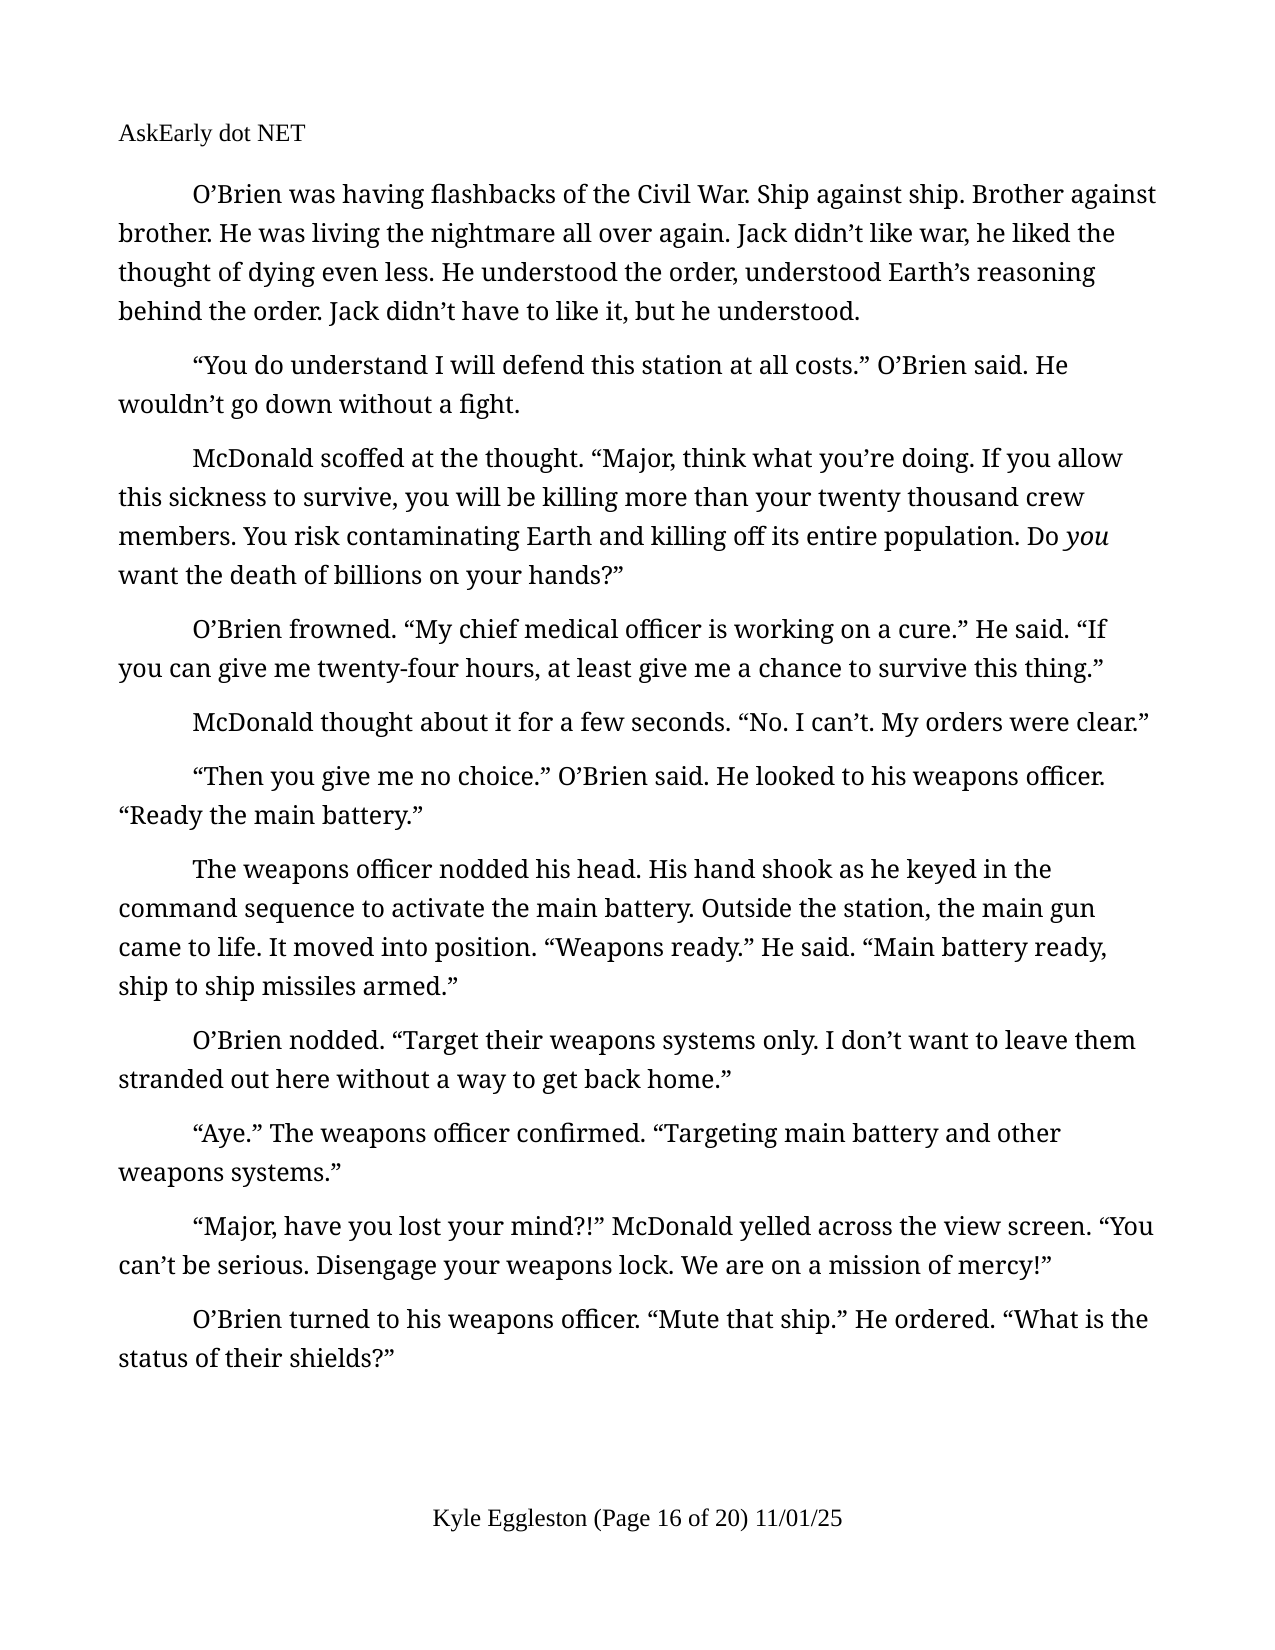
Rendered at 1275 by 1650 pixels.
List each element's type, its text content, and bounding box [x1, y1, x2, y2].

text “Then you give me no choice.” O’Brien said. He looked to his weapons officer. “Ready the main battery.” [118, 758, 1157, 832]
text O’Brien frowned. “My chief medical officer is working on a cure.” He said. “If you can give me twenty-four hours, at least give me a chance to survive this thing.” [118, 612, 1157, 685]
text “Aye.” The weapons officer confirmed. “Targeting main battery and other weapons systems.” [118, 1116, 1157, 1189]
text McDonald scoffed at the thought. “Major, think what you’re doing. If you allow this sickness to survive, you will be killing more than your twenty thousand crew members. You risk contaminating Earth and killing off its entire population. Do you want the death of billions on your hands?” [118, 441, 1157, 592]
text The weapons officer nodded his head. His hand shook as he keyed in the command sequence to activate the main battery. Outside the station, the main gun came to life. It moved into position. “Weapons ready.” He said. “Main battery ready, ship to ship missiles armed.” [118, 851, 1157, 1003]
text O’Brien turned to his weapons officer. “Mute that ship.” He ordered. “What is the status of their shields?” [118, 1301, 1157, 1374]
text O’Brien was having flashbacks of the Civil War. Ship against ship. Brother against brother. He was living the nightmare all over again. Jack didn’t like war, he liked the thought of dying even less. He understood the order, understood Earth’s reasoning behind the order. Jack didn’t have to like it, but he understood. [118, 176, 1157, 328]
text “You do understand I will defend this station at all costs.” O’Brien said. He wouldn’t go down without a fight. [118, 348, 1157, 421]
text McDonald thought about it for a few seconds. “No. I can’t. My orders were clear.” [118, 705, 1157, 739]
text “Major, have you lost your mind?!” McDonald yelled across the view screen. “You can’t be serious. Disengage your weapons lock. We are on a mission of mercy!” [118, 1208, 1157, 1282]
text O’Brien nodded. “Target their weapons systems only. I don’t want to leave them stranded out here without a way to get back home.” [118, 1023, 1157, 1096]
